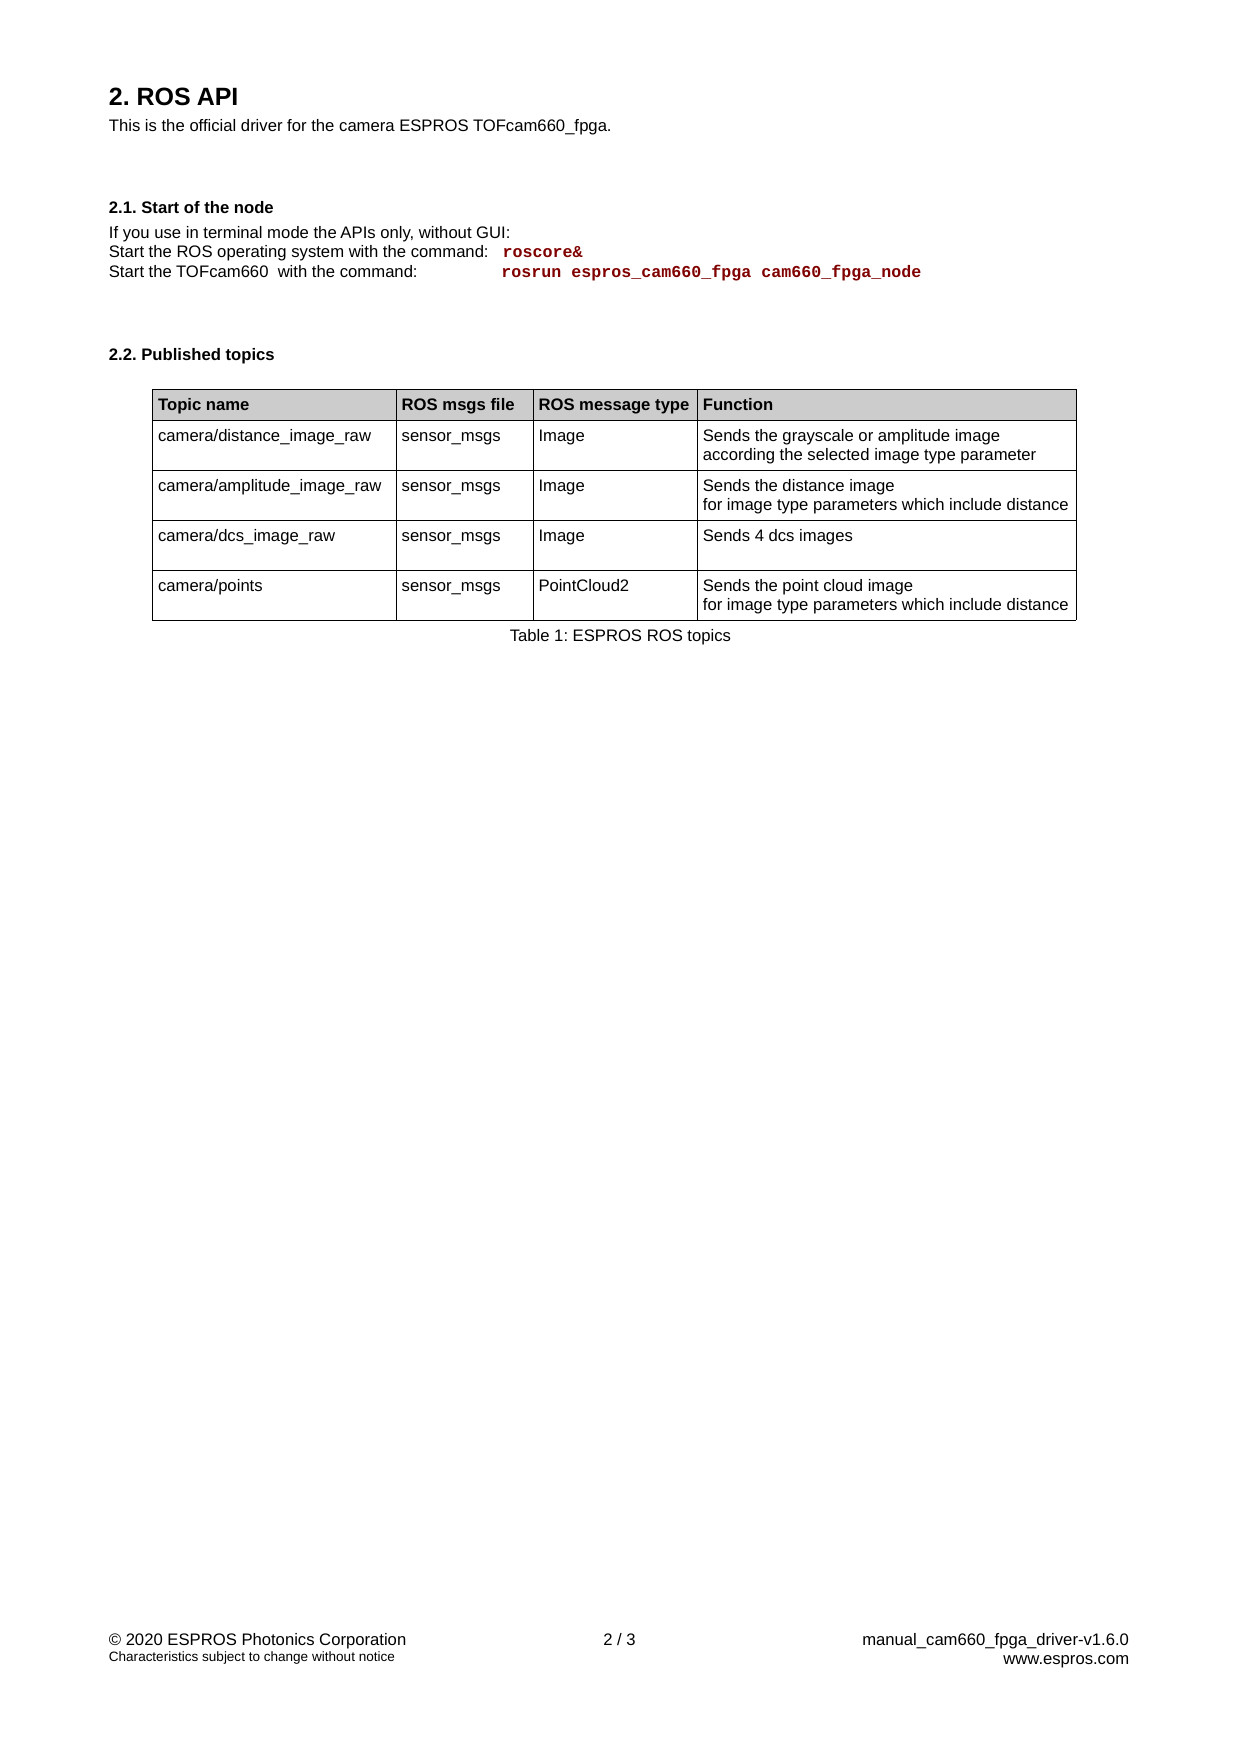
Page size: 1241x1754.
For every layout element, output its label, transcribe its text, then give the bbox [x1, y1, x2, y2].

table_cell camera/distance_image_raw [153, 421, 396, 470]
table_cell Sends the grayscale or amplitude image according the selected image type parameter [698, 421, 1076, 470]
subtitle Start of the node [109, 197, 1132, 217]
table_cell Image [534, 421, 697, 470]
text If you use in terminal mode the APIs only, without GUI: [109, 222, 1132, 242]
table_cell sensor_msgs [397, 521, 533, 570]
text Start the ROS operating system with the command: roscore& [109, 242, 1132, 262]
text Start the TOFcam660 with the command: rosrun espros_cam660_fpga cam660_fpga_node [109, 262, 1132, 283]
table_cell sensor_msgs [397, 421, 533, 470]
table_cell camera/dcs_image_raw [153, 521, 396, 570]
table_cell Sends the point cloud image for image type parameters which include distance [698, 571, 1076, 619]
table_cell camera/amplitude_image_raw [153, 471, 396, 520]
table_cell Sends 4 dcs images [698, 521, 1076, 570]
table_cell Image [534, 521, 697, 570]
text This is the official driver for the camera ESPROS TOFcam660_fpga. [109, 116, 1132, 135]
table_cell Image [534, 471, 697, 520]
table_cell sensor_msgs [397, 471, 533, 520]
table_cell sensor_msgs [397, 571, 533, 619]
text Table 1: ESPROS ROS topics [109, 626, 1132, 645]
subtitle Published topics [109, 345, 1132, 364]
table_header ROS message type [534, 390, 697, 420]
table_cell PointCloud2 [534, 571, 697, 619]
table_header Function [698, 390, 1076, 420]
table_cell Sends the distance image for image type parameters which include distance [698, 471, 1076, 520]
table_cell camera/points [153, 571, 396, 619]
table_header Topic name [153, 390, 396, 420]
table_header ROS msgs file [397, 390, 533, 420]
subtitle ROS API [109, 81, 1132, 110]
